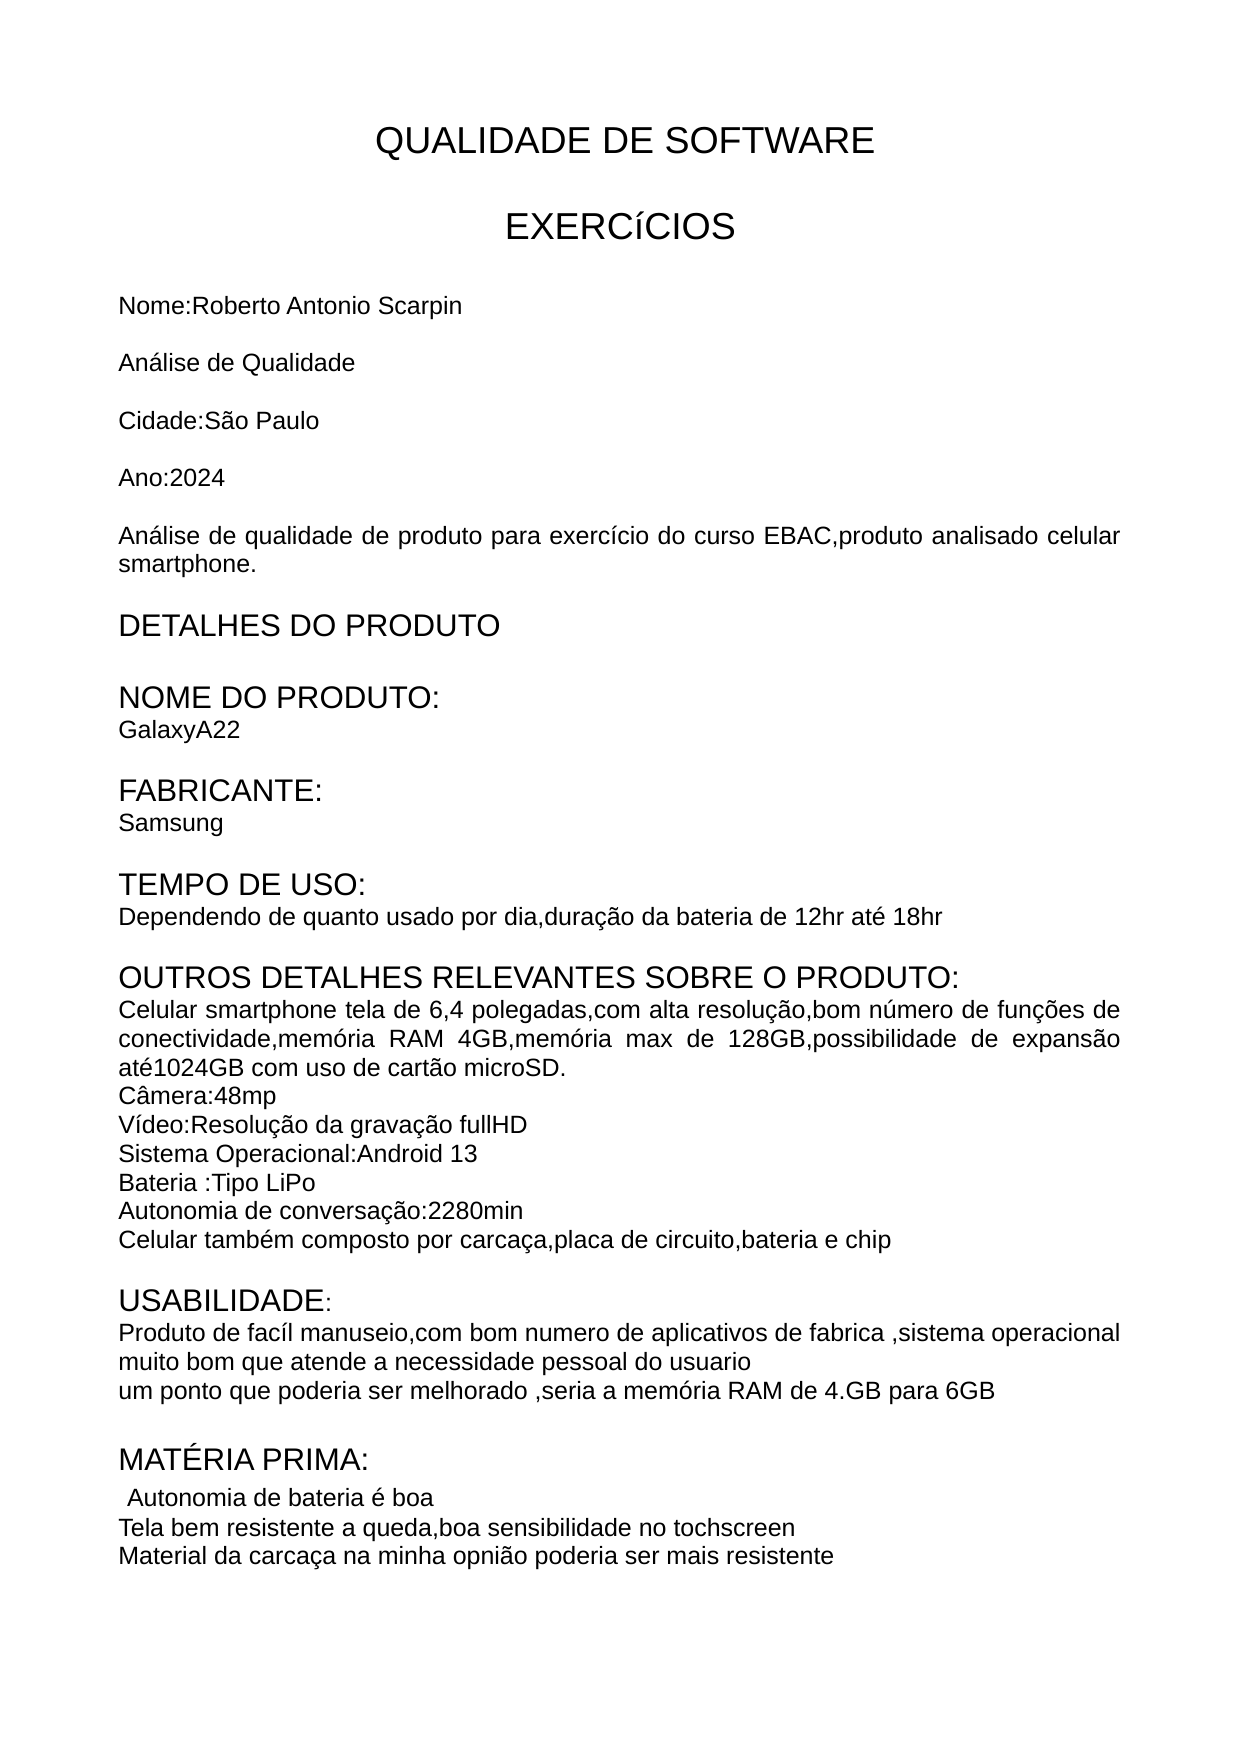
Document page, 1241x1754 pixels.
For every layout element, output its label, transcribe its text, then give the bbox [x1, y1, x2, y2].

text Dependendo de quanto usado por dia,duração da bateria de 12hr até 18hr [118, 902, 1122, 930]
text Material da carcaça na minha opnião poderia ser mais resistente [118, 1541, 1122, 1570]
text GalaxyA22 [118, 715, 1122, 743]
text Bateria :Tipo LiPo [118, 1167, 1122, 1196]
text TEMPO DE USO: [118, 866, 1122, 902]
text Nome:Roberto Antonio Scarpin [118, 291, 1122, 319]
text EXERCíCIOS [118, 204, 1122, 247]
text Tela bem resistente a queda,boa sensibilidade no tochscreen [118, 1512, 1122, 1541]
text Câmera:48mp [118, 1081, 1122, 1110]
text Celular também composto por carcaça,placa de circuito,bateria e chip [118, 1225, 1122, 1254]
text DETALHES DO PRODUTO [118, 607, 1122, 643]
text Celular smartphone tela de 6,4 polegadas,com alta resolução,bom número de funções de conectividade,memória RAM 4GB,memória max de 128GB,possibilidade de expansão até1024GB com uso de cartão microSD. [118, 995, 1122, 1081]
text Produto de facíl manuseio,com bom numero de aplicativos de fabrica ,sistema operacional muito bom que atende a necessidade pessoal do usuario [118, 1318, 1122, 1376]
text USABILIDADE: [118, 1282, 1122, 1318]
text MATÉRIA PRIMA: [118, 1441, 1122, 1477]
text um ponto que poderia ser melhorado ,seria a memória RAM de 4.GB para 6GB [118, 1376, 1122, 1405]
text Samsung [118, 808, 1122, 837]
text Autonomia de bateria é boa [118, 1477, 1122, 1512]
text Vídeo:Resolução da gravação fullHD [118, 1110, 1122, 1139]
text Ano:2024 [118, 463, 1122, 492]
text Autonomia de conversação:2280min [118, 1196, 1122, 1225]
text NOME DO PRODUTO: [118, 679, 1122, 715]
text Análise de qualidade de produto para exercício do curso EBAC,produto analisado celular smartphone. [118, 521, 1122, 578]
text Sistema Operacional:Android 13 [118, 1139, 1122, 1167]
text Análise de Qualidade [118, 348, 1122, 377]
text QUALIDADE DE SOFTWARE [118, 118, 1122, 161]
text OUTROS DETALHES RELEVANTES SOBRE O PRODUTO: [118, 959, 1122, 995]
text FABRICANTE: [118, 772, 1122, 808]
text Cidade:São Paulo [118, 406, 1122, 434]
